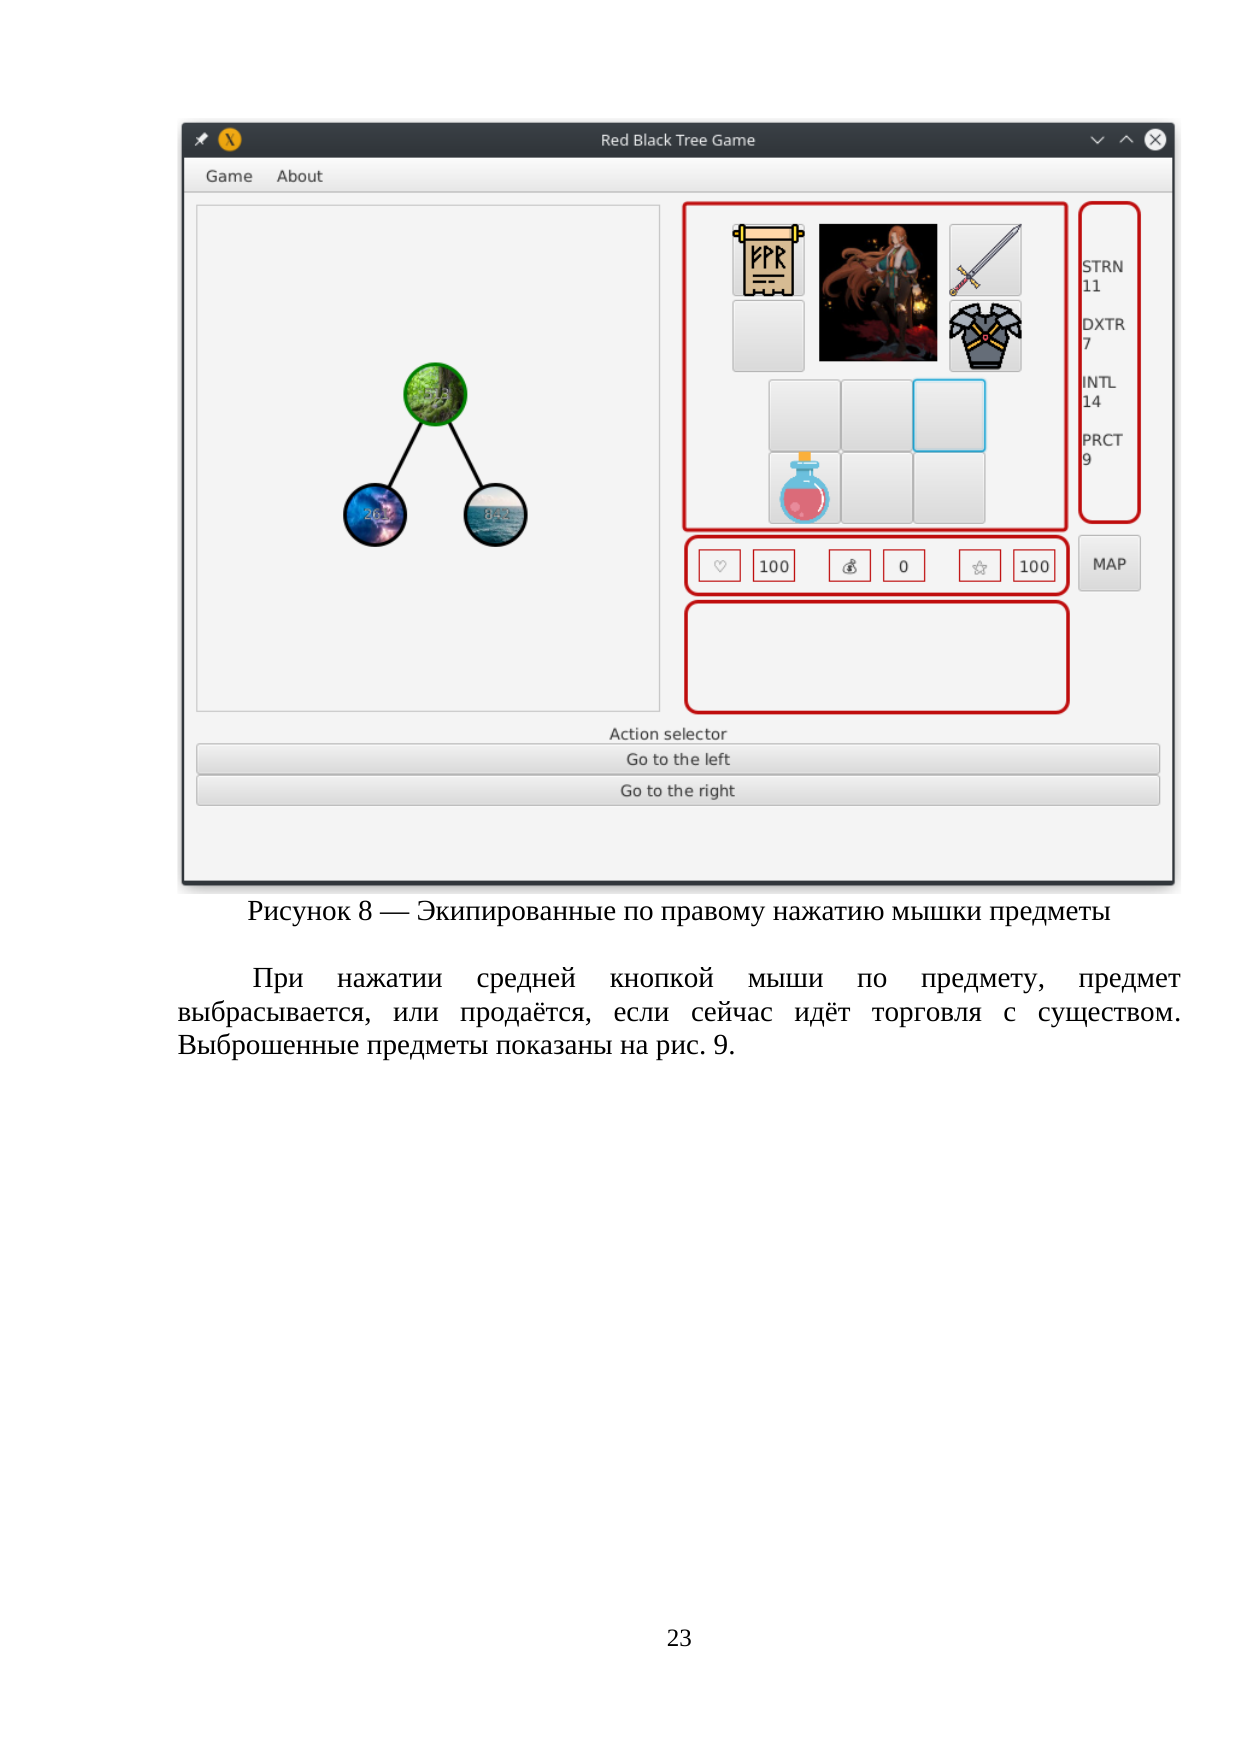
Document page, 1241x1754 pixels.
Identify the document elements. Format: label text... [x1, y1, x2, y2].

picture [177, 118, 1182, 894]
text Рисунок 8 — Экипированные по правому нажатию мышки предметы [177, 894, 1181, 927]
text При нажатии средней кнопкой мыши по предмету, предмет выбрасывается, или продаётся, если сейчас идёт торговля с существом. Выброшенные предметы показаны на рис. 9. [177, 960, 1181, 1061]
